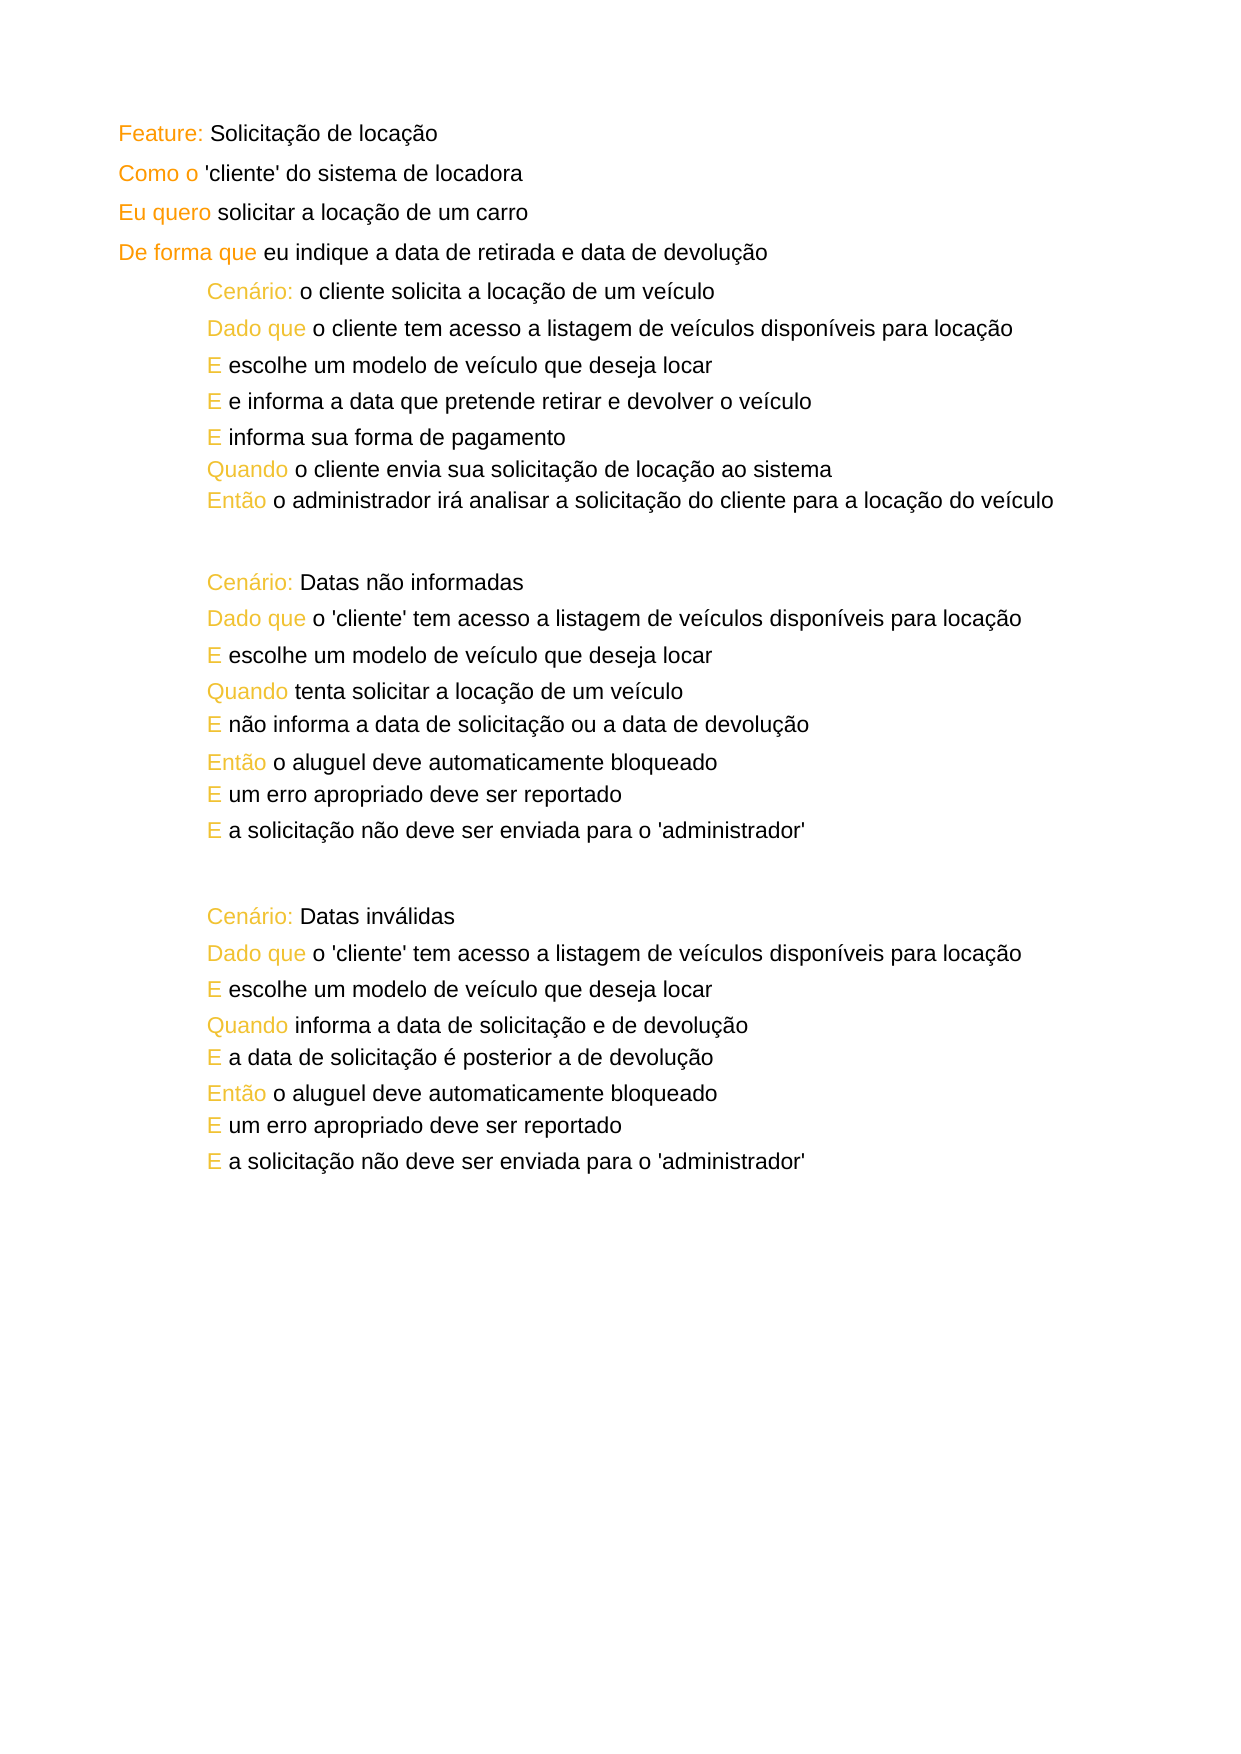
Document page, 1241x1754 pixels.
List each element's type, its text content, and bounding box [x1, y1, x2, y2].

text Feature: Solicitação de locação [118, 118, 1122, 147]
text E não informa a data de solicitação ou a data de devolução [207, 709, 1122, 738]
text Então o administrador irá analisar a solicitação do cliente para a locação do veículo [207, 487, 1122, 514]
text Então o aluguel deve automaticamente bloqueado [207, 1080, 1122, 1107]
text Cenário: o cliente solicita a locação de um veículo Dado que o cliente tem acesso a listagem de veículos disponíveis para locação E escolhe um modelo de veículo que deseja locar [207, 276, 1122, 378]
text Então o aluguel deve automaticamente bloqueado [207, 749, 1122, 776]
text Quando o cliente envia sua solicitação de locação ao sistema [207, 456, 1122, 482]
text Quando informa a data de solicitação e de devolução [207, 1012, 1122, 1039]
text Quando tenta solicitar a locação de um veículo [207, 678, 1122, 704]
text Eu quero solicitar a locação de um carro [118, 197, 1122, 226]
text De forma que eu indique a data de retirada e data de devolução [118, 237, 1122, 266]
text E a solicitação não deve ser enviada para o 'administrador' [207, 817, 1122, 843]
text Cenário: Datas inválidas Dado que o 'cliente' tem acesso a listagem de veículos disponíveis para locação E escolhe um modelo de veículo que deseja locar [207, 901, 1122, 1002]
text E um erro apropriado deve ser reportado [207, 781, 1122, 807]
text E informa sua forma de pagamento [207, 424, 1122, 451]
text Cenário: Datas não informadas Dado que o 'cliente' tem acesso a listagem de veículos disponíveis para locação E escolhe um modelo de veículo que deseja locar [207, 567, 1122, 668]
text E a solicitação não deve ser enviada para o 'administrador' [207, 1148, 1122, 1175]
text E e informa a data que pretende retirar e devolver o veículo [207, 388, 1122, 414]
text E um erro apropriado deve ser reportado [207, 1112, 1122, 1138]
text E a data de solicitação é posterior a de devolução [207, 1044, 1122, 1070]
text Como o 'cliente' do sistema de locadora [118, 158, 1122, 186]
